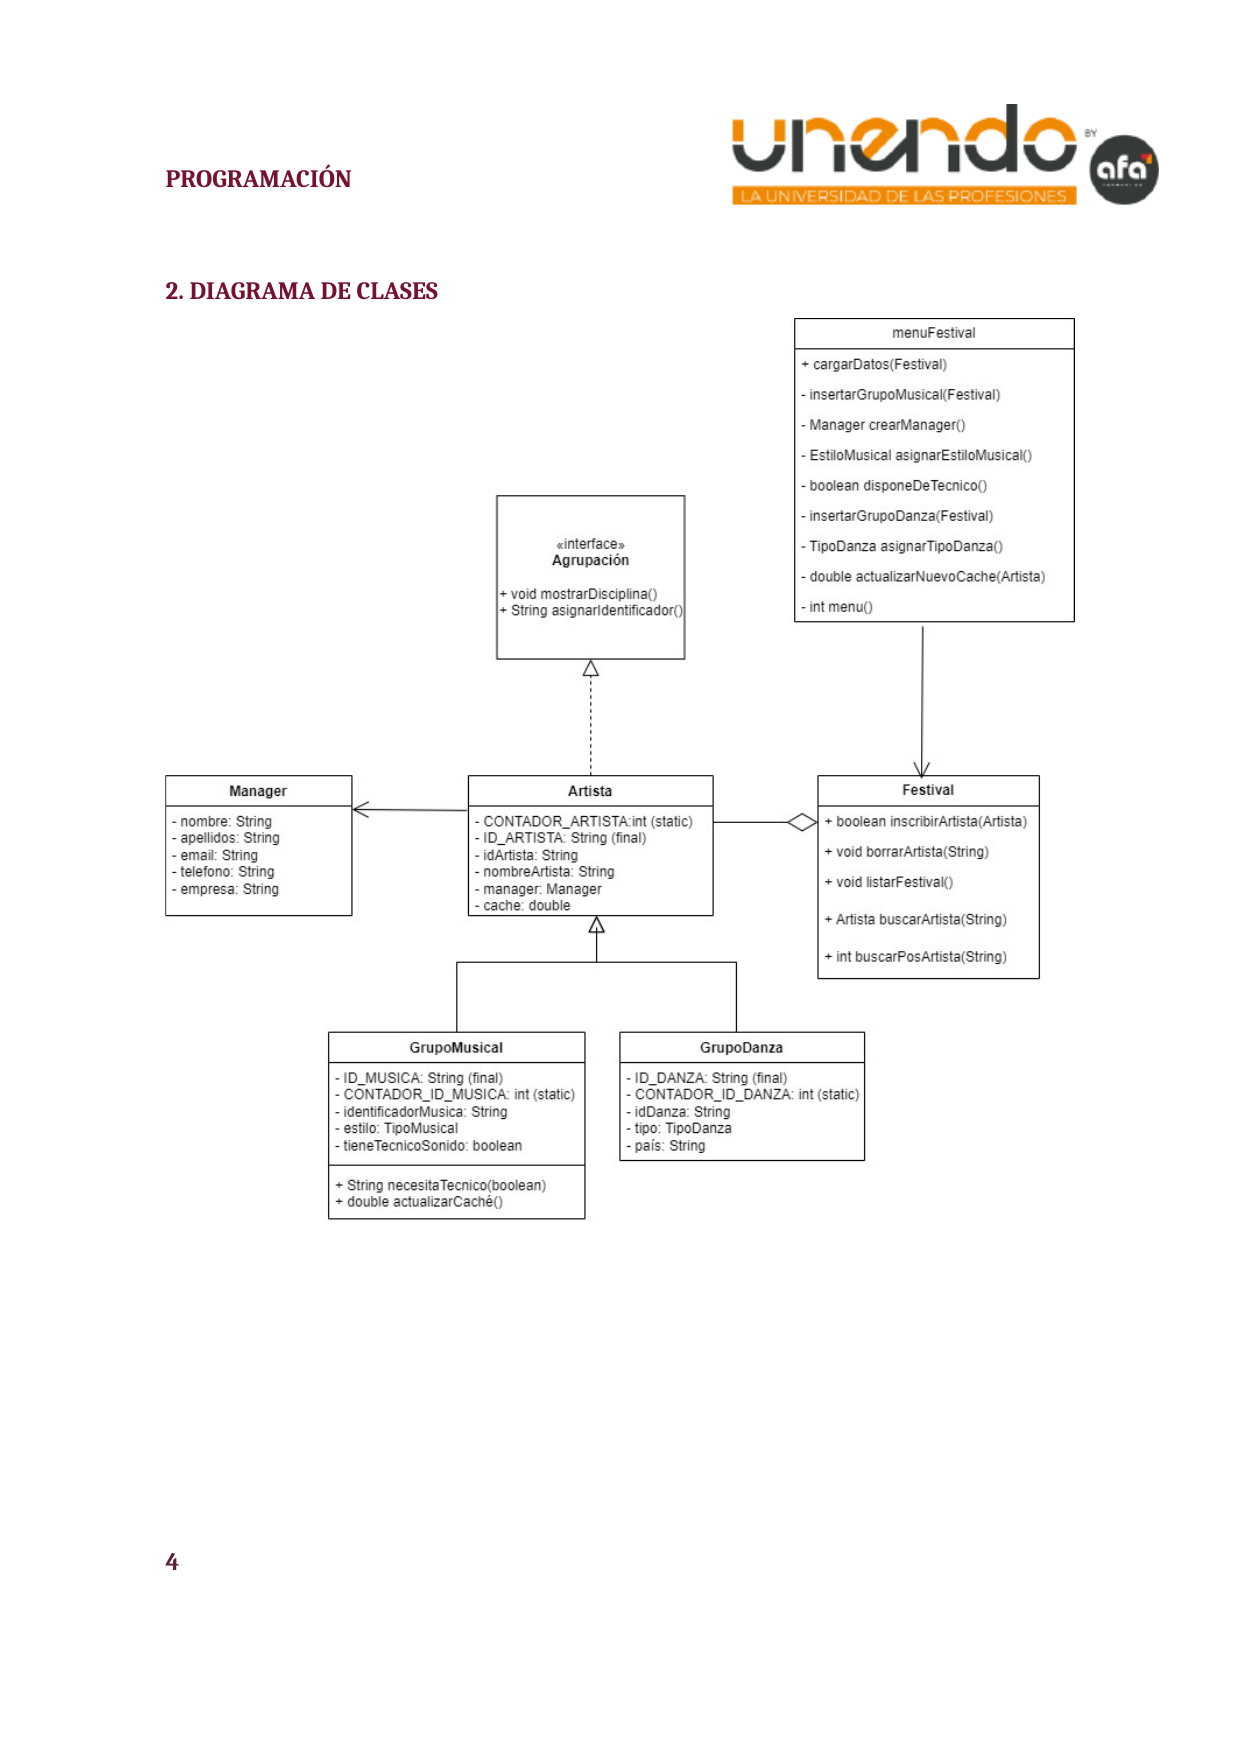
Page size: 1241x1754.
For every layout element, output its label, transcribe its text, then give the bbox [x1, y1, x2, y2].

picture [165, 318, 1075, 1223]
picture [725, 104, 1159, 212]
text 2. DIAGRAMA DE CLASES [165, 277, 1075, 306]
